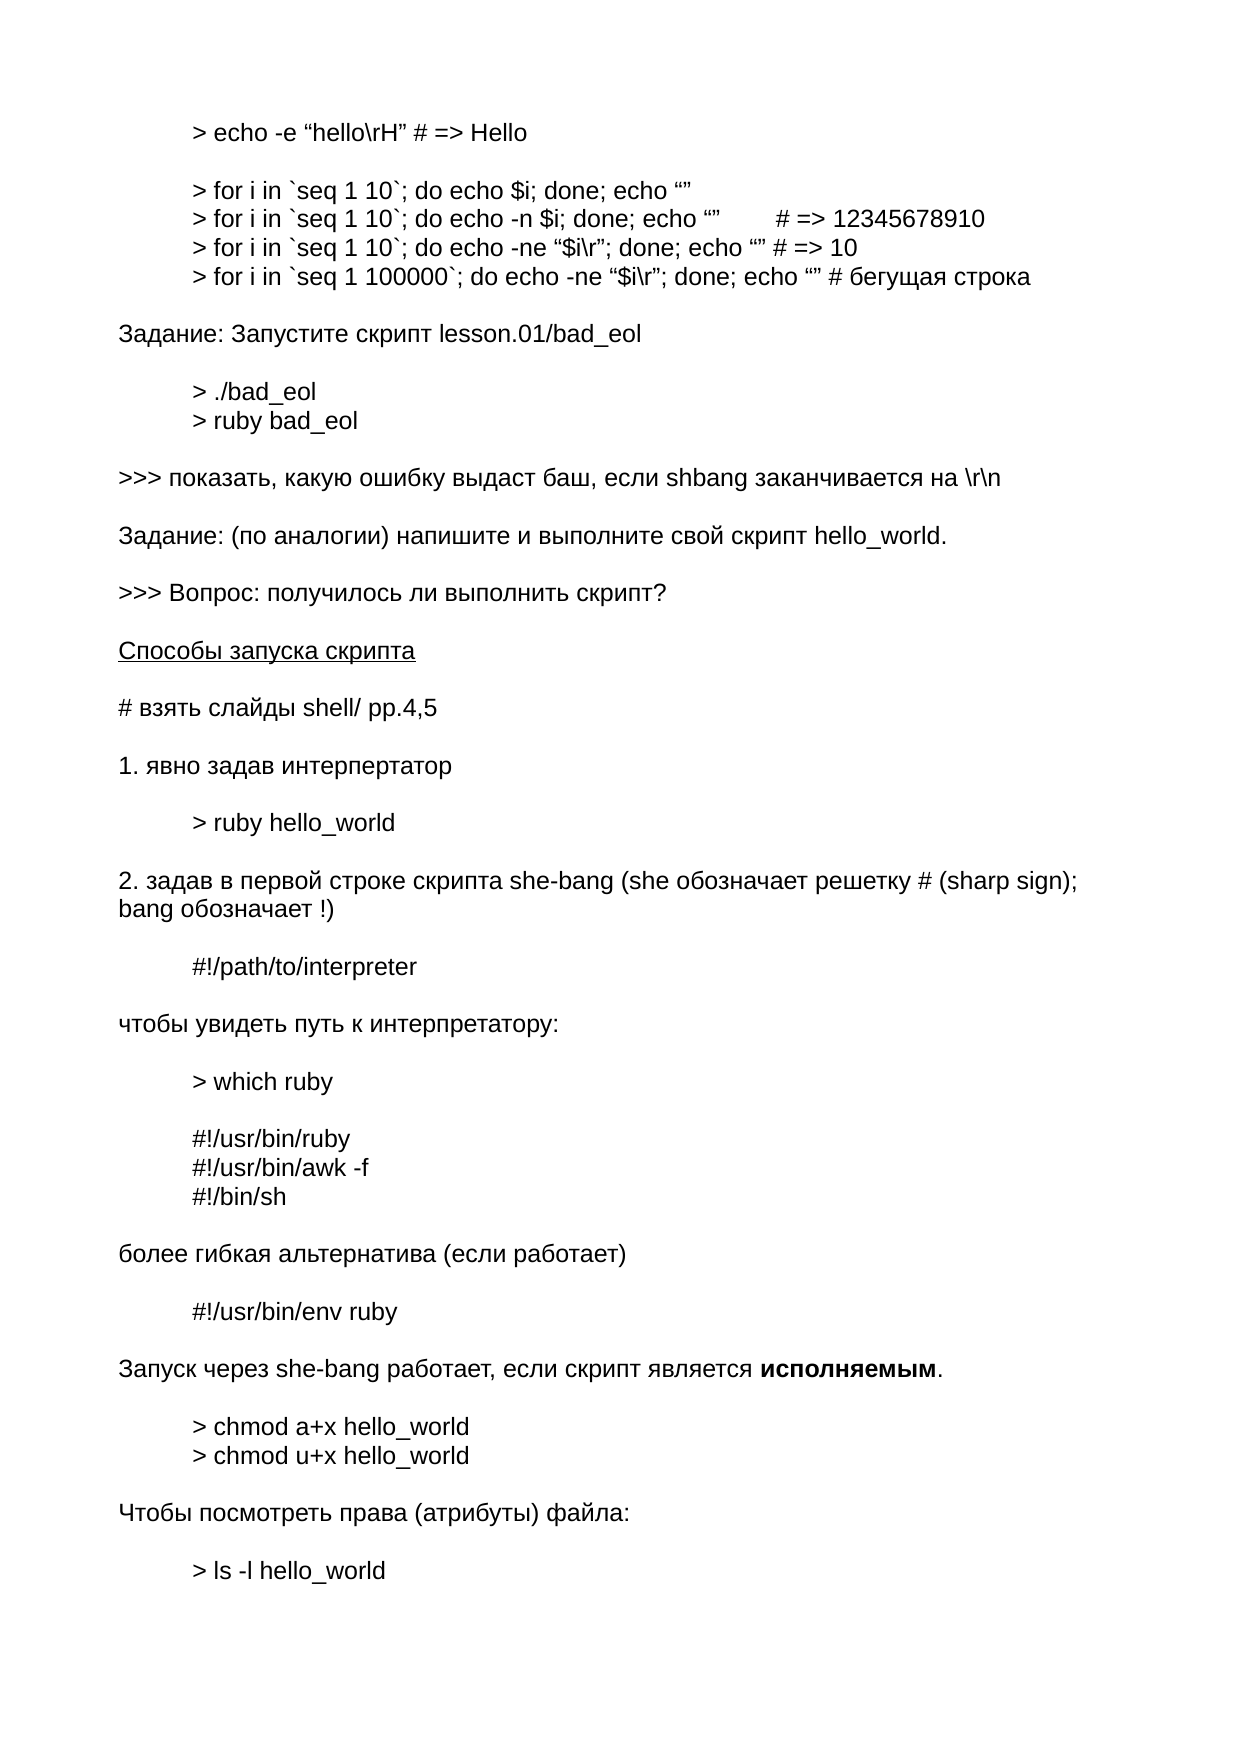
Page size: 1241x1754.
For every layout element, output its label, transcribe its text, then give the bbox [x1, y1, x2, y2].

text > for i in `seq 1 100000`; do echo -ne “$i\r”; done; echo “” # бегущая строка [192, 262, 1122, 291]
text > echo -e “hello\rH” # => Hello [192, 118, 1122, 147]
text более гибкая альтернатива (если работает) [118, 1239, 1122, 1268]
text >>> показать, какую ошибку выдаст баш, если shbang заканчивается на \r\n [118, 463, 1122, 492]
text >>> Вопрос: получилось ли выполнить скрипт? [118, 578, 1122, 607]
list 1. явно задав интерпертатор [118, 751, 1122, 779]
text Задание: Запустите скрипт lesson.01/bad_eol [118, 319, 1122, 348]
text > ruby hello_world [118, 808, 1122, 837]
text Способы запуска скрипта [118, 636, 1122, 664]
text > ./bad_eol [118, 377, 1122, 406]
text > chmod u+x hello_world [118, 1441, 1122, 1469]
text #!/usr/bin/env ruby [118, 1297, 1122, 1326]
text > for i in `seq 1 10`; do echo -n $i; done; echo “” # => 12345678910 [192, 204, 1122, 233]
text Задание: (по аналогии) напишите и выполните свой скрипт hello_world. [118, 521, 1122, 549]
text > which ruby [118, 1067, 1122, 1096]
text чтобы увидеть путь к интерпретатору: [118, 1009, 1122, 1038]
text > for i in `seq 1 10`; do echo -ne “$i\r”; done; echo “” # => 10 [192, 233, 1122, 262]
text > ruby bad_eol [118, 406, 1122, 434]
text #!/bin/sh [118, 1182, 1122, 1211]
text Запуск через she-bang работает, если скрипт является исполняемым. [118, 1354, 1122, 1383]
list 2. задав в первой строке скрипта she-bang (she обозначает решетку # (sharp sign); bang обозначает !) [118, 866, 1122, 923]
text Чтобы посмотреть права (атрибуты) файла: [118, 1498, 1122, 1527]
text > ls -l hello_world [118, 1556, 1122, 1584]
text #!/usr/bin/awk -f [118, 1153, 1122, 1182]
text # взять слайды shell/ pp.4,5 [118, 693, 1122, 722]
text #!/path/to/interpreter [118, 952, 1122, 981]
text #!/usr/bin/ruby [118, 1124, 1122, 1153]
text > for i in `seq 1 10`; do echo $i; done; echo “” [192, 176, 1122, 204]
text > chmod a+x hello_world [118, 1412, 1122, 1441]
